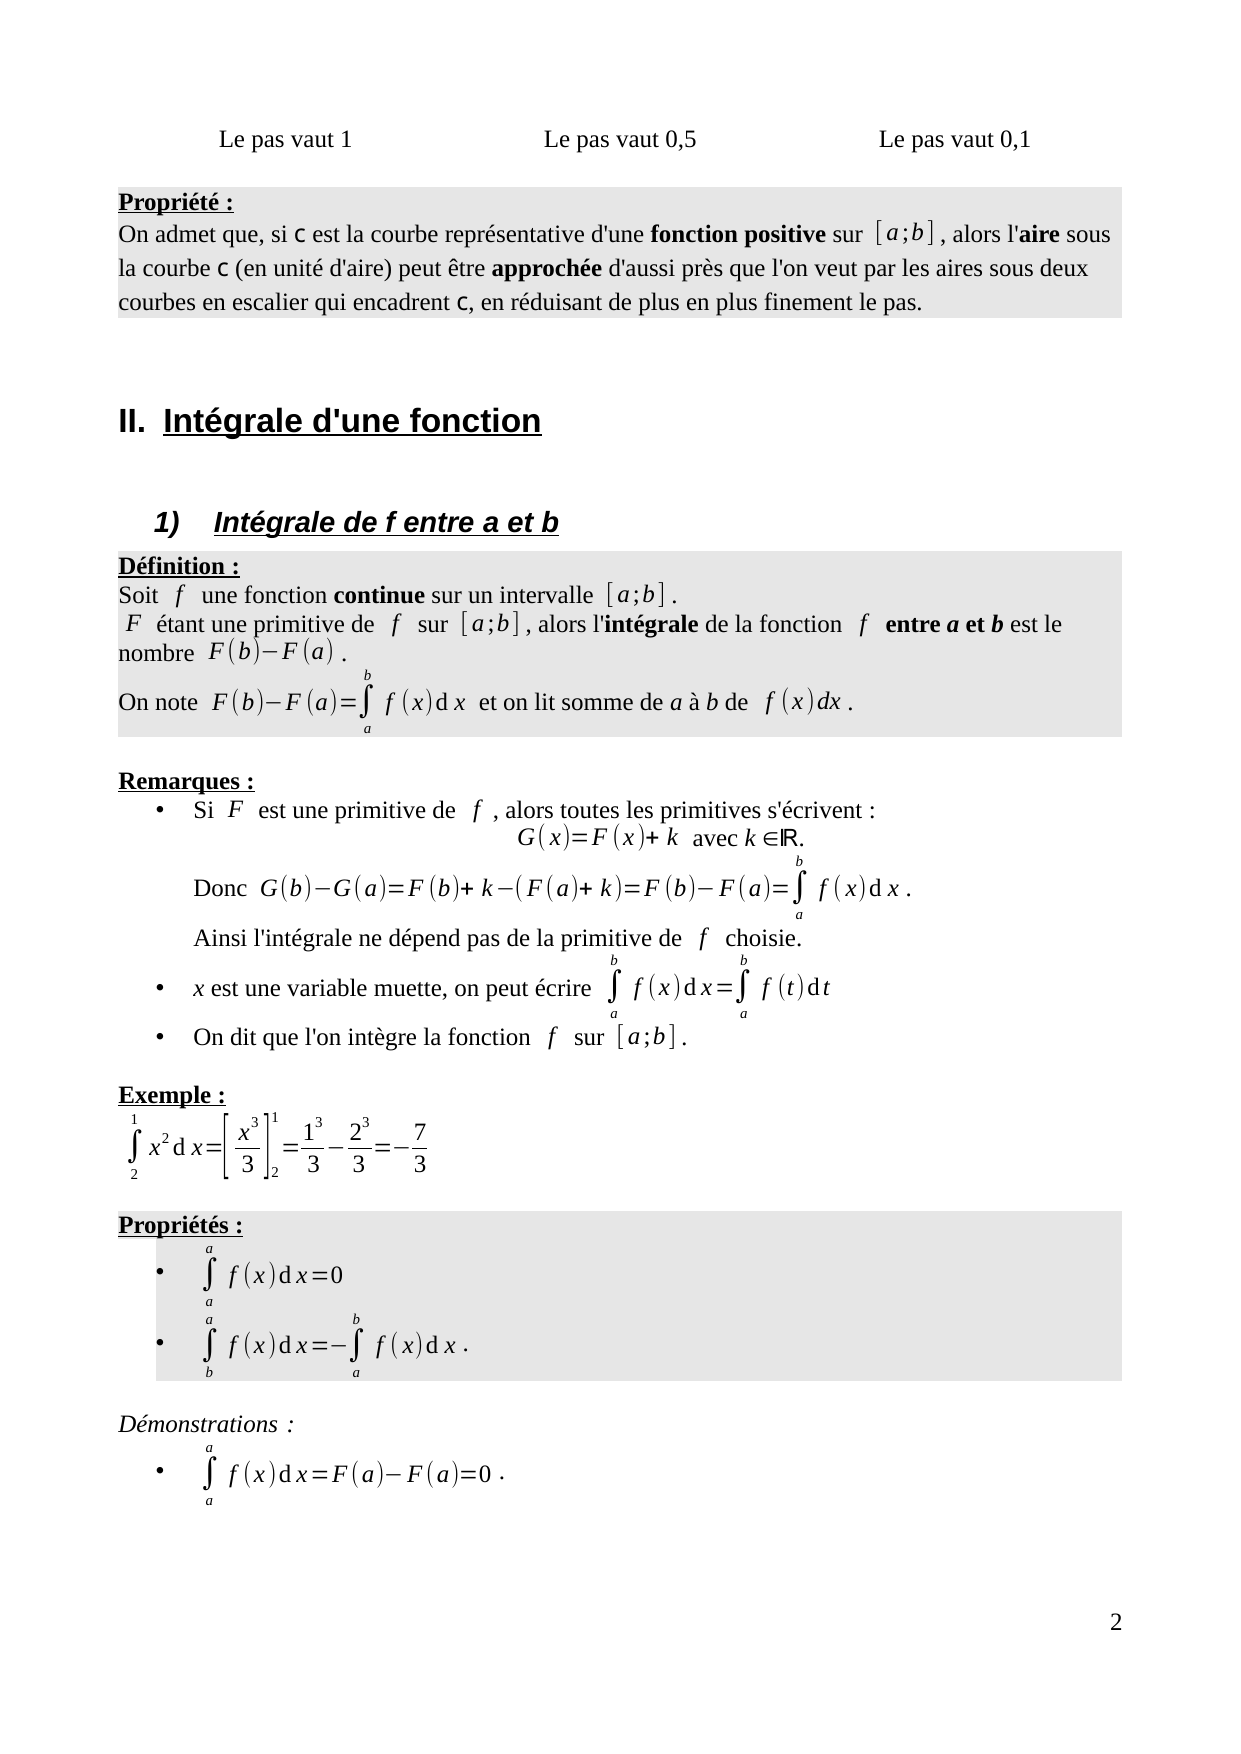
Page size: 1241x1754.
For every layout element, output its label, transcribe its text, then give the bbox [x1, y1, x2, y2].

list Ainsi l'intégrale ne dépend pas de la primitive de choisie. [156, 923, 1122, 952]
list . [156, 1438, 1122, 1509]
list On dit que l'on intègre la fonction sur . [156, 1022, 1122, 1051]
subtitle Intégrale d'une fonction [118, 401, 1122, 439]
list . [156, 1310, 1122, 1381]
list avec k ∈ℝ. [156, 823, 1122, 852]
table_header Le pas vaut 0,5 [453, 118, 787, 158]
table_header Le pas vaut 0,1 [788, 118, 1122, 158]
text Exemple : [118, 1080, 1122, 1109]
subtitle Intégrale de f entre a et b [153, 505, 1122, 539]
list Si est une primitive de , alors toutes les primitives s'écrivent : [156, 795, 1122, 823]
text Propriété : [118, 187, 1122, 216]
text On note et on lit somme de a à b de . [118, 666, 1122, 737]
text Démonstrations : [118, 1409, 1122, 1438]
text Soit une fonction continue sur un intervalle . [118, 580, 1122, 609]
list Donc . [156, 852, 1122, 923]
text Définition : [118, 551, 1122, 580]
text On admet que, si c est la courbe représentative d'une fonction positive sur , alors l'aire sous la courbe c (en unité d'aire) peut être approchée d'aussi près que l'on veut par les aires sous deux courbes en escalier qui encadrent c, en réduisant de plus en plus finement le pas. [118, 216, 1122, 318]
list x est une variable muette, on peut écrire [156, 952, 1122, 1022]
text Propriétés : [118, 1211, 1122, 1239]
text étant une primitive de sur , alors l'intégrale de la fonction entre a et b est le nombre . [118, 609, 1122, 666]
table_header Le pas vaut 1 [118, 118, 453, 158]
text Remarques : [118, 766, 1122, 795]
